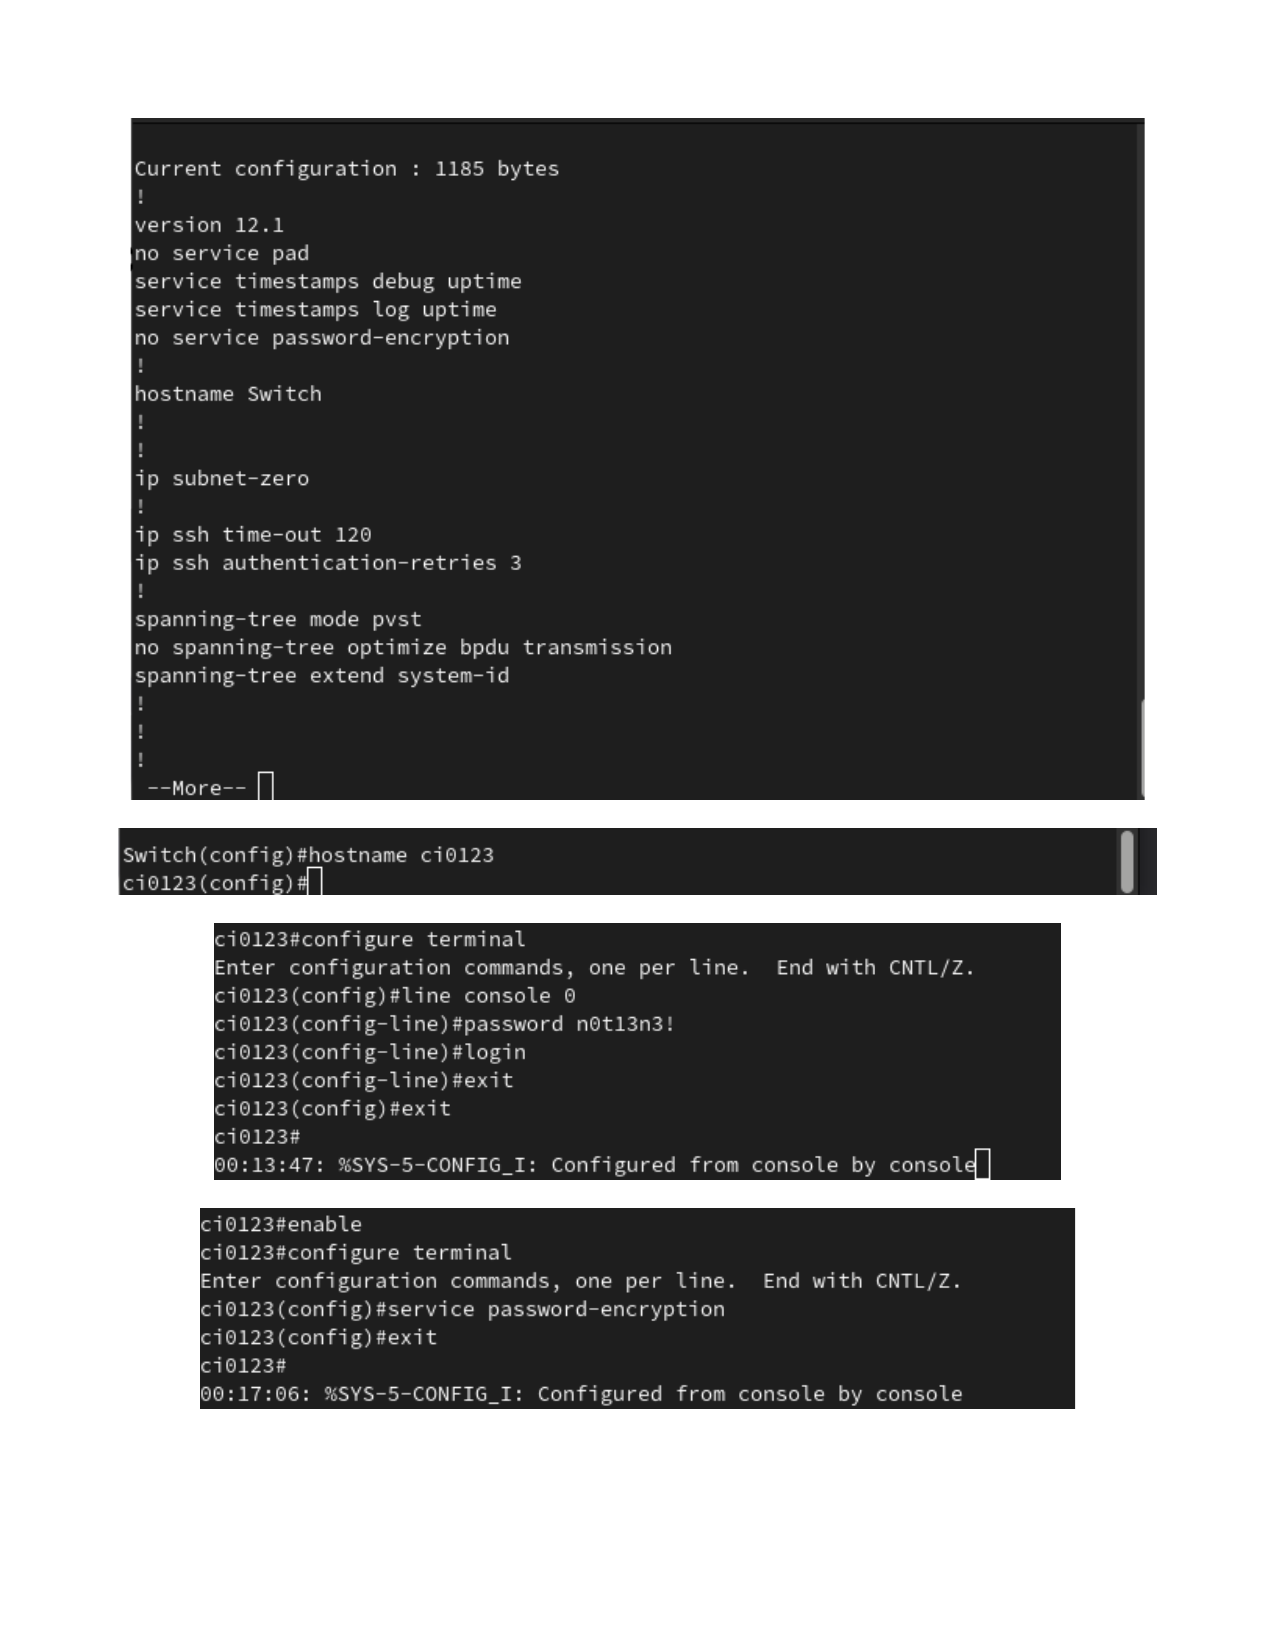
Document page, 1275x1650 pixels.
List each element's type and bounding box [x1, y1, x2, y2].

picture [118, 828, 1157, 895]
picture [200, 1208, 1075, 1409]
picture [214, 923, 1061, 1180]
picture [130, 118, 1145, 800]
